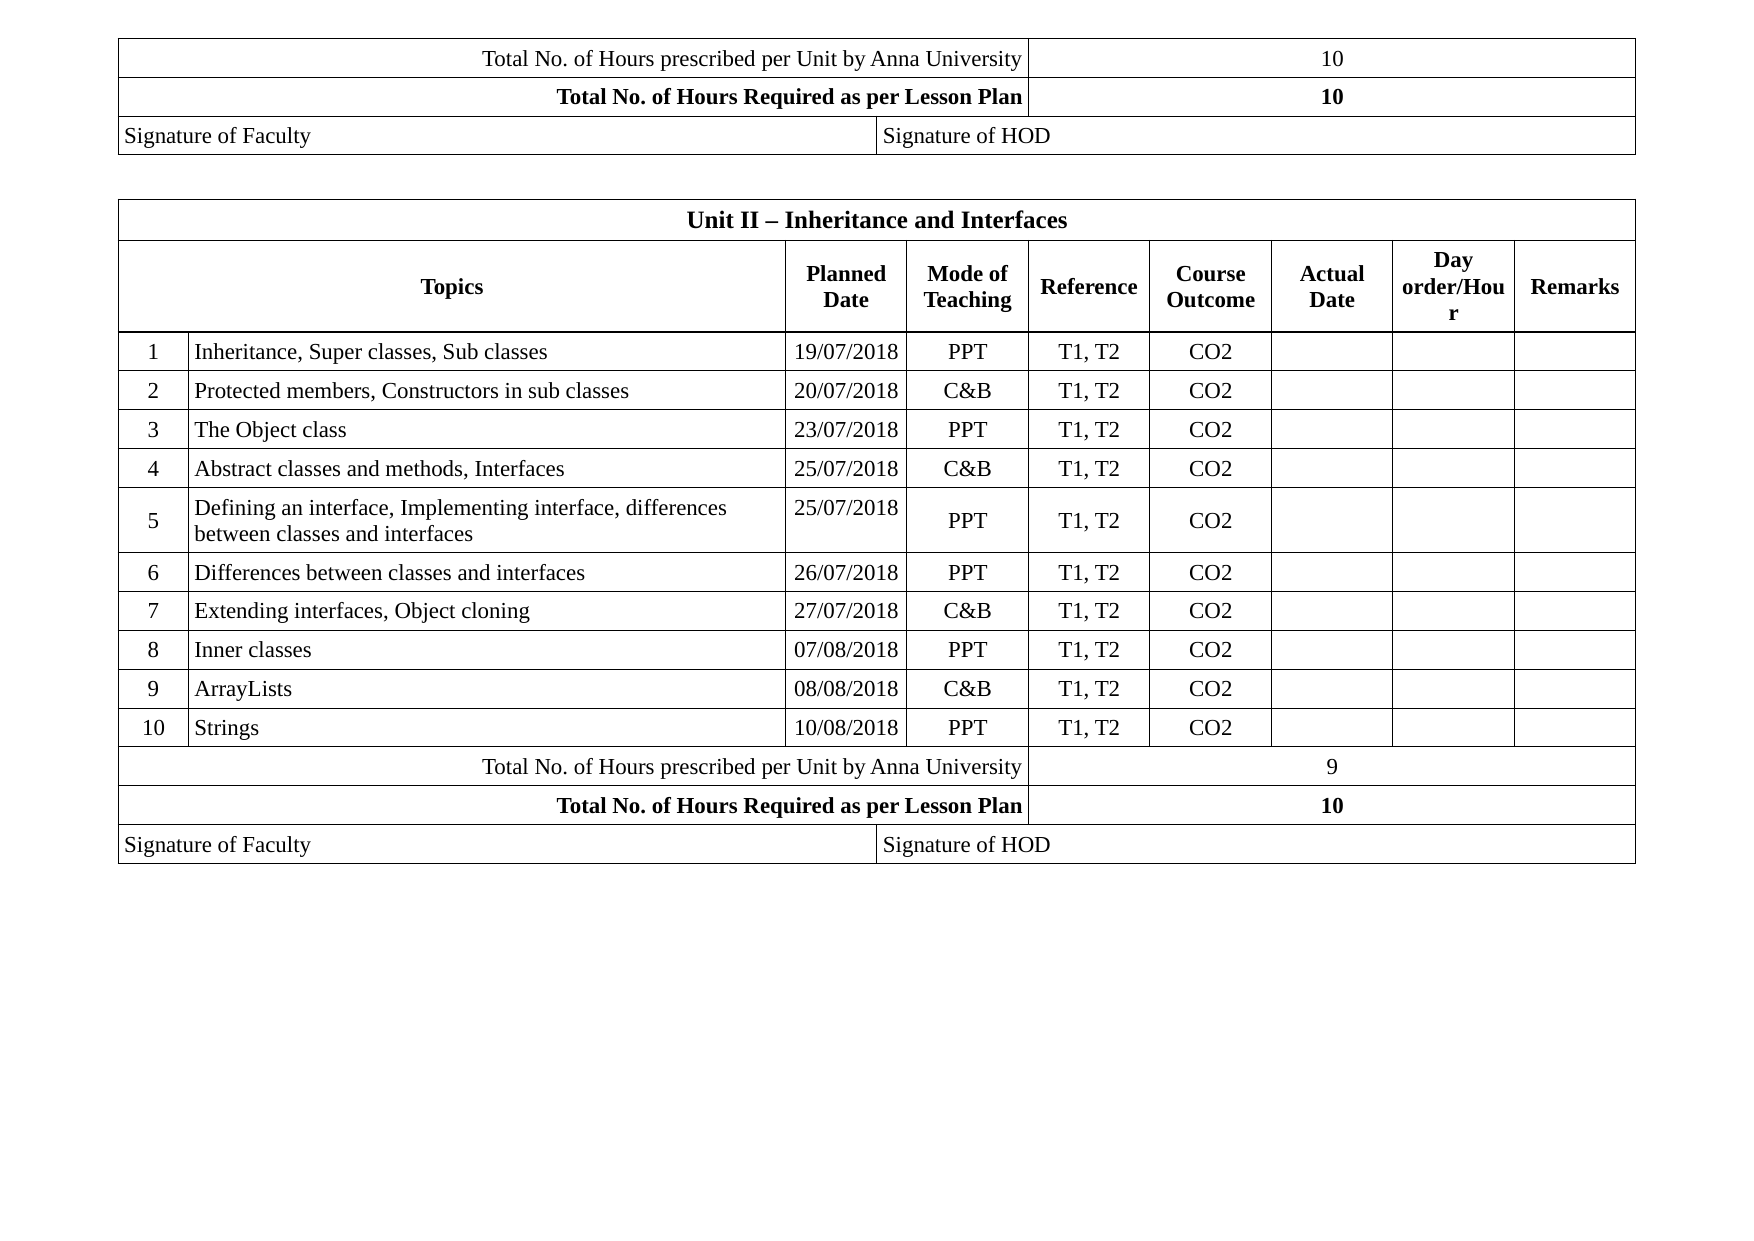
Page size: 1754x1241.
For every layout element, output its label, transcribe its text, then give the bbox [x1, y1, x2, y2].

table_cell [1393, 488, 1514, 552]
table_cell Day order/Hour [1393, 241, 1514, 331]
table_cell 7 [119, 592, 188, 630]
table_cell T1, T2 [1029, 371, 1149, 409]
table_cell Strings [189, 709, 785, 746]
table_cell CO2 [1150, 371, 1271, 409]
table_cell C&B [907, 592, 1028, 630]
table_cell 5 [119, 488, 188, 552]
table_cell CO2 [1150, 333, 1271, 370]
table_cell [1515, 592, 1635, 630]
table_cell Inner classes [189, 631, 785, 668]
table_cell [1393, 670, 1514, 707]
table_cell PPT [907, 410, 1028, 448]
table_cell [1393, 592, 1514, 630]
table_cell CO2 [1150, 592, 1271, 630]
table_cell 9 [1029, 747, 1635, 785]
table_cell Reference [1029, 241, 1149, 331]
table_cell [1272, 371, 1392, 409]
table_cell 23/07/2018 [786, 410, 906, 448]
table_cell Signature of Faculty [119, 825, 876, 863]
table_cell [1515, 709, 1635, 746]
table_cell 19/07/2018 [786, 333, 906, 370]
table_cell 25/07/2018 [786, 488, 906, 552]
table_cell Course Outcome [1150, 241, 1271, 331]
table_cell 2 [119, 371, 188, 409]
table_cell T1, T2 [1029, 670, 1149, 707]
table_cell [1272, 592, 1392, 630]
table_cell CO2 [1150, 410, 1271, 448]
table_cell Inheritance, Super classes, Sub classes [189, 333, 785, 370]
table_cell 10 [119, 709, 188, 746]
table_cell [1272, 449, 1392, 487]
table_cell [1515, 488, 1635, 552]
table_cell 4 [119, 449, 188, 487]
table_cell T1, T2 [1029, 488, 1149, 552]
table_cell [1393, 333, 1514, 370]
table_cell The Object class [189, 410, 785, 448]
table_cell T1, T2 [1029, 410, 1149, 448]
table_cell [1272, 631, 1392, 668]
table_cell Signature of HOD [877, 825, 1635, 863]
table_cell [1272, 410, 1392, 448]
table_cell C&B [907, 449, 1028, 487]
table_cell [1272, 670, 1392, 707]
table_cell [1272, 333, 1392, 370]
table_cell [1272, 488, 1392, 552]
table_cell Abstract classes and methods, Interfaces [189, 449, 785, 487]
table_cell 10 [1029, 786, 1635, 824]
table_cell CO2 [1150, 553, 1271, 591]
table_cell 25/07/2018 [786, 449, 906, 487]
table_cell 20/07/2018 [786, 371, 906, 409]
table_cell PPT [907, 709, 1028, 746]
table_cell 9 [119, 670, 188, 707]
table_cell [1515, 631, 1635, 668]
table_cell T1, T2 [1029, 553, 1149, 591]
table_cell [1515, 410, 1635, 448]
table_cell 26/07/2018 [786, 553, 906, 591]
table_cell PPT [907, 553, 1028, 591]
table_cell C&B [907, 371, 1028, 409]
table_cell [1393, 371, 1514, 409]
table_cell [1515, 371, 1635, 409]
table_cell Defining an interface, Implementing interface, differences between classes and interfaces [189, 488, 785, 552]
table_cell [1393, 449, 1514, 487]
table_cell PPT [907, 333, 1028, 370]
table_cell CO2 [1150, 449, 1271, 487]
table_cell [1515, 449, 1635, 487]
table_cell Signature of Faculty [119, 117, 876, 154]
table_cell CO2 [1150, 631, 1271, 668]
table_cell Protected members, Constructors in sub classes [189, 371, 785, 409]
table_cell T1, T2 [1029, 709, 1149, 746]
table_cell 10 [1029, 39, 1635, 77]
table_cell 3 [119, 410, 188, 448]
table_cell Total No. of Hours Required as per Lesson Plan [119, 786, 1028, 824]
table_cell T1, T2 [1029, 592, 1149, 630]
table_cell 10/08/2018 [786, 709, 906, 746]
table_cell Differences between classes and interfaces [189, 553, 785, 591]
table_cell [1272, 553, 1392, 591]
table_cell [1393, 410, 1514, 448]
table_cell 1 [119, 333, 188, 370]
table_header Unit II – Inheritance and Interfaces [119, 200, 1635, 240]
table_cell 8 [119, 631, 188, 668]
table_cell CO2 [1150, 670, 1271, 707]
table_cell CO2 [1150, 709, 1271, 746]
table_cell ArrayLists [189, 670, 785, 707]
table_cell [1515, 553, 1635, 591]
table_cell Topics [119, 241, 785, 331]
table_cell Total No. of Hours prescribed per Unit by Anna University [119, 39, 1028, 77]
table_cell CO2 [1150, 488, 1271, 552]
table_cell [1393, 631, 1514, 668]
table_cell Total No. of Hours Required as per Lesson Plan [119, 78, 1028, 116]
table_cell T1, T2 [1029, 449, 1149, 487]
table_cell Actual Date [1272, 241, 1392, 331]
table_cell 6 [119, 553, 188, 591]
table_cell [1515, 670, 1635, 707]
table_cell PPT [907, 488, 1028, 552]
table_cell 27/07/2018 [786, 592, 906, 630]
table_cell [1515, 333, 1635, 370]
table_cell 10 [1029, 78, 1635, 116]
table_cell [1393, 553, 1514, 591]
table_cell Extending interfaces, Object cloning [189, 592, 785, 630]
table_cell Mode of Teaching [907, 241, 1028, 331]
table_cell Remarks [1515, 241, 1635, 331]
table_cell Total No. of Hours prescribed per Unit by Anna University [119, 747, 1028, 785]
table_cell C&B [907, 670, 1028, 707]
table_cell 08/08/2018 [786, 670, 906, 707]
table_cell 07/08/2018 [786, 631, 906, 668]
table_cell Signature of HOD [877, 117, 1635, 154]
table_cell T1, T2 [1029, 631, 1149, 668]
table_cell [1272, 709, 1392, 746]
table_cell PPT [907, 631, 1028, 668]
table_cell [1393, 709, 1514, 746]
table_cell Planned Date [786, 241, 906, 331]
table_cell T1, T2 [1029, 333, 1149, 370]
